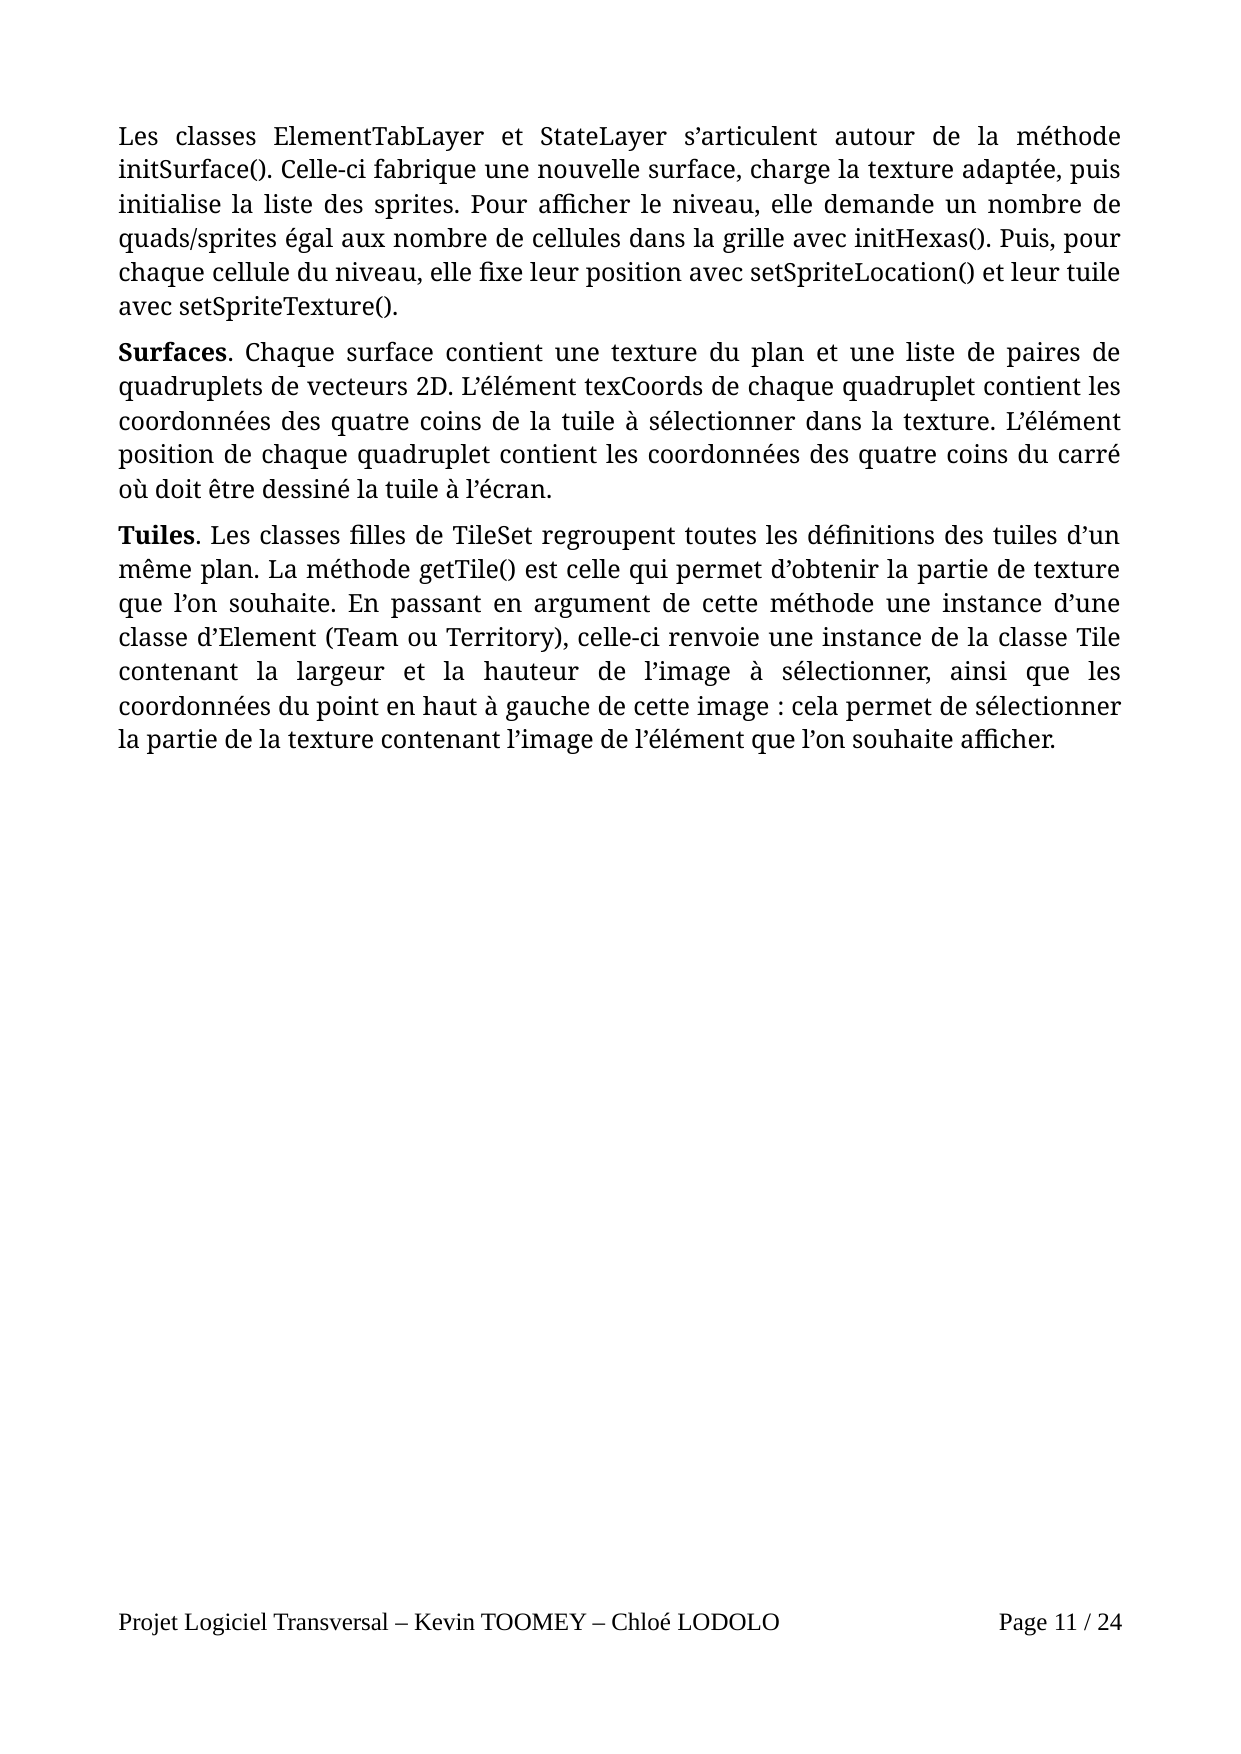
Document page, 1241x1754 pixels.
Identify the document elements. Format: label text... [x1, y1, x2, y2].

text Tuiles. Les classes filles de TileSet regroupent toutes les définitions des tuiles d’un même plan. La méthode getTile() est celle qui permet d’obtenir la partie de texture que l’on souhaite. En passant en argument de cette méthode une instance d’une classe d’Element (Team ou Territory), celle-ci renvoie une instance de la classe Tile contenant la largeur et la hauteur de l’image à sélectionner, ainsi que les coordonnées du point en haut à gauche de cette image : cela permet de sélectionner la partie de la texture contenant l’image de l’élément que l’on souhaite afficher. [118, 518, 1122, 756]
text Surfaces. Chaque surface contient une texture du plan et une liste de paires de quadruplets de vecteurs 2D. L’élément texCoords de chaque quadruplet contient les coordonnées des quatre coins de la tuile à sélectionner dans la texture. L’élément position de chaque quadruplet contient les coordonnées des quatre coins du carré où doit être dessiné la tuile à l’écran. [118, 335, 1122, 505]
text Les classes ElementTabLayer et StateLayer s’articulent autour de la méthode initSurface(). Celle-ci fabrique une nouvelle surface, charge la texture adaptée, puis initialise la liste des sprites. Pour afficher le niveau, elle demande un nombre de quads/sprites égal aux nombre de cellules dans la grille avec initHexas(). Puis, pour chaque cellule du niveau, elle fixe leur position avec setSpriteLocation() et leur tuile avec setSpriteTexture(). [118, 118, 1122, 322]
